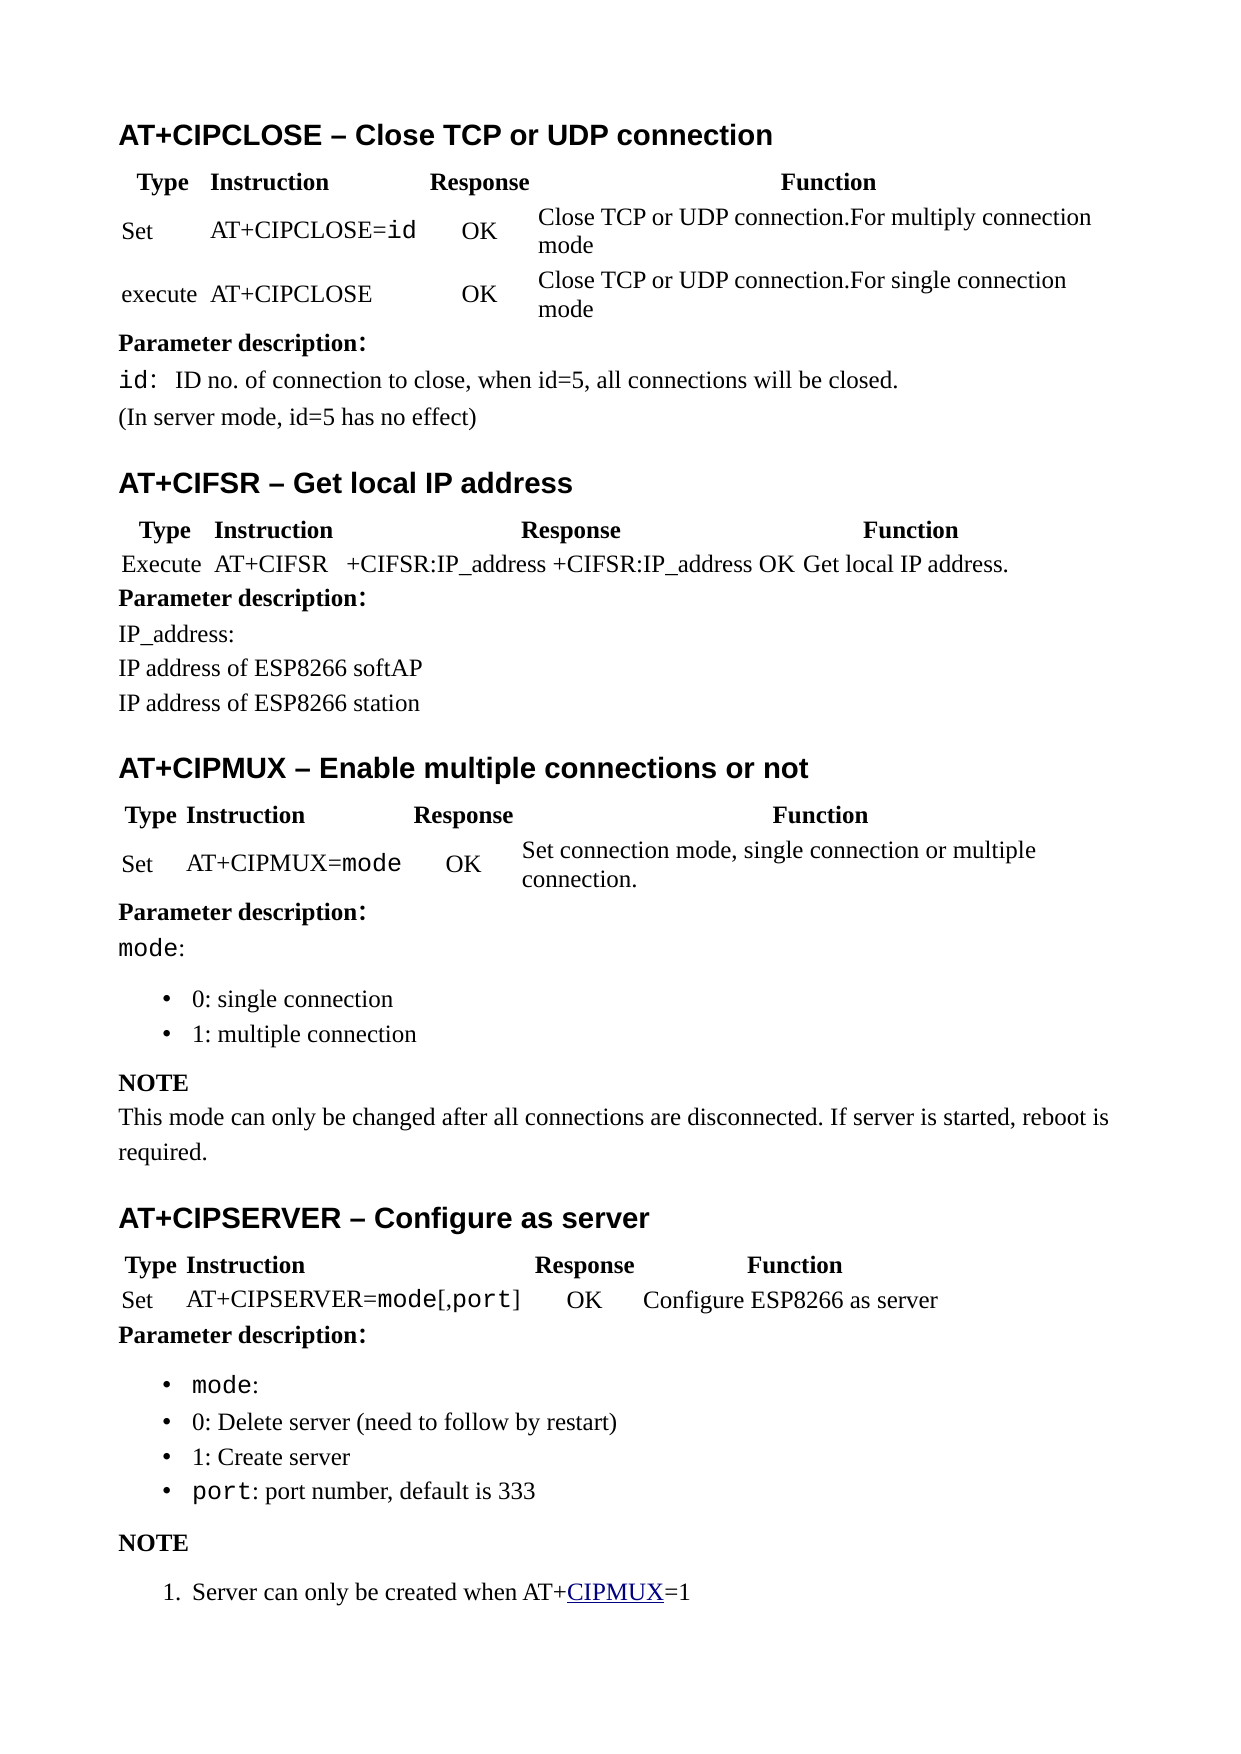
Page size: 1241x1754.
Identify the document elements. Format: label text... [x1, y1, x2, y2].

table_header Instruction [183, 1247, 529, 1281]
table_header Type [118, 164, 207, 199]
text NOTE [118, 1528, 1122, 1557]
table_cell AT+CIPMUX=mode [183, 832, 408, 895]
list 1: multiple connection [162, 1019, 1122, 1048]
table_cell Get local IP address. [800, 547, 1021, 581]
table_cell Configure ESP8266 as server [640, 1281, 950, 1318]
table_header Response [424, 164, 535, 199]
table_cell OK [408, 832, 519, 895]
table_cell Set connection mode, single connection or multiple connection. [519, 832, 1122, 895]
table_cell AT+CIFSR [211, 547, 341, 581]
table_header Instruction [183, 798, 408, 832]
list port: port number, default is 333 [162, 1476, 1122, 1507]
table_header Function [800, 512, 1021, 547]
list mode: [162, 1371, 1122, 1401]
table_cell execute [118, 262, 207, 326]
table_cell AT+CIPCLOSE [207, 262, 424, 326]
table_header Type [118, 798, 183, 832]
table_header Type [118, 1247, 183, 1281]
table_cell OK [424, 199, 535, 262]
table_header Instruction [211, 512, 341, 547]
table_header Response [529, 1247, 640, 1281]
table_cell Set [118, 199, 207, 262]
text Parameter description： id： ID no. of connection to close, when id=5, all connections will be closed. (In server mode, id=5 has no effect) [118, 326, 1122, 431]
table_header Function [640, 1247, 950, 1281]
table_cell AT+CIPSERVER=mode[,port] [183, 1281, 529, 1318]
subtitle AT+CIPCLOSE – Close TCP or UDP connection [118, 118, 1122, 152]
list 1: Create server [162, 1442, 1122, 1471]
list 0: single connection [162, 984, 1122, 1013]
text NOTE This mode can only be changed after all connections are disconnected. If server is started, reboot is required. [118, 1068, 1122, 1166]
table_cell +CIFSR:IP_address +CIFSR:IP_address OK [341, 547, 800, 581]
table_header Instruction [207, 164, 424, 199]
subtitle AT+CIPMUX – Enable multiple connections or not [118, 751, 1122, 785]
list 0: Delete server (need to follow by restart) [162, 1407, 1122, 1436]
text Parameter description： mode: [118, 895, 1122, 964]
subtitle AT+CIFSR – Get local IP address [118, 466, 1122, 499]
table_cell Execute [118, 547, 211, 581]
table_cell OK [529, 1281, 640, 1318]
table_header Function [519, 798, 1122, 832]
table_cell Set [118, 832, 183, 895]
text Parameter description： IP_address: IP address of ESP8266 softAP IP address of ESP8266 station [118, 581, 1122, 716]
list Server can only be created when AT+CIPMUX=1 [162, 1577, 1122, 1606]
text Parameter description： [118, 1318, 1122, 1350]
table_header Function [535, 164, 1122, 199]
table_header Type [118, 512, 211, 547]
table_header Response [341, 512, 800, 547]
table_cell Close TCP or UDP connection.For multiply connection mode [535, 199, 1122, 262]
table_cell Set [118, 1281, 183, 1318]
subtitle AT+CIPSERVER – Configure as server [118, 1201, 1122, 1234]
table_header Response [408, 798, 519, 832]
table_cell AT+CIPCLOSE=id [207, 199, 424, 262]
table_cell Close TCP or UDP connection.For single connection mode [535, 262, 1122, 326]
table_cell OK [424, 262, 535, 326]
